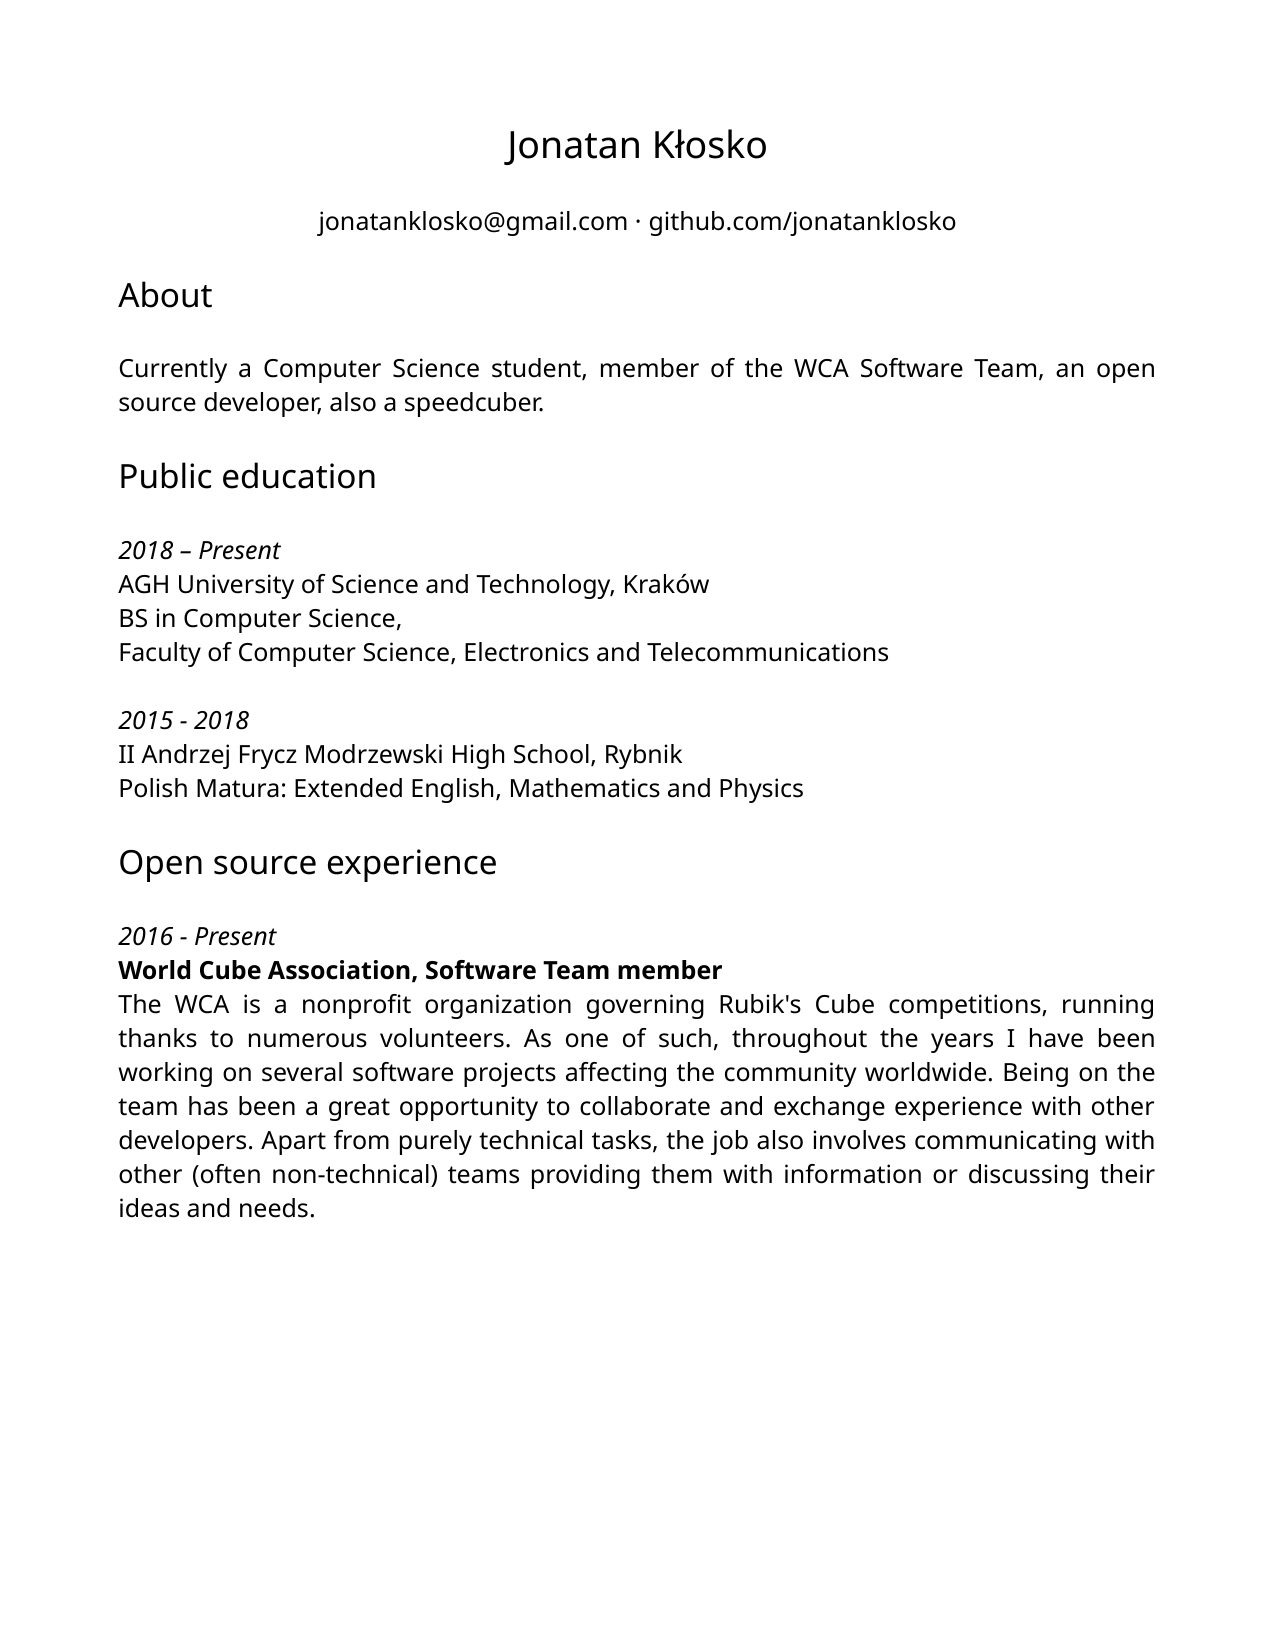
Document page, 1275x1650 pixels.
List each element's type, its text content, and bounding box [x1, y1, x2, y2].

text Open source experience [118, 839, 1157, 884]
text Currently a Computer Science student, member of the WCA Software Team, an open source developer, also a speedcuber. [118, 351, 1157, 419]
text 2016 - Present [118, 918, 1157, 953]
text Faculty of Computer Science, Electronics and Telecommunications [118, 635, 1157, 669]
text About [118, 271, 1157, 317]
text The WCA is a nonprofit organization governing Rubik's Cube competitions, running thanks to numerous volunteers. As one of such, throughout the years I have been working on several software projects affecting the community worldwide. Being on the team has been a great opportunity to collaborate and exchange experience with other developers. Apart from purely technical tasks, the job also involves communicating with other (often non-technical) teams providing them with information or discussing their ideas and needs. [118, 987, 1157, 1225]
text Polish Matura: Extended English, Mathematics and Physics [118, 771, 1157, 805]
text 2018 – Present [118, 532, 1157, 567]
text jonatanklosko@gmail.com · github.com/jonatanklosko [118, 203, 1157, 237]
text Public education [118, 453, 1157, 498]
text World Cube Association, Software Team member [118, 953, 1157, 987]
text AGH University of Science and Technology, Kraków [118, 567, 1157, 601]
text II Andrzej Frycz Modrzewski High School, Rybnik [118, 737, 1157, 771]
text 2015 - 2018 [118, 703, 1157, 737]
text Jonatan Kłosko [118, 118, 1157, 169]
text BS in Computer Science, [118, 601, 1157, 635]
